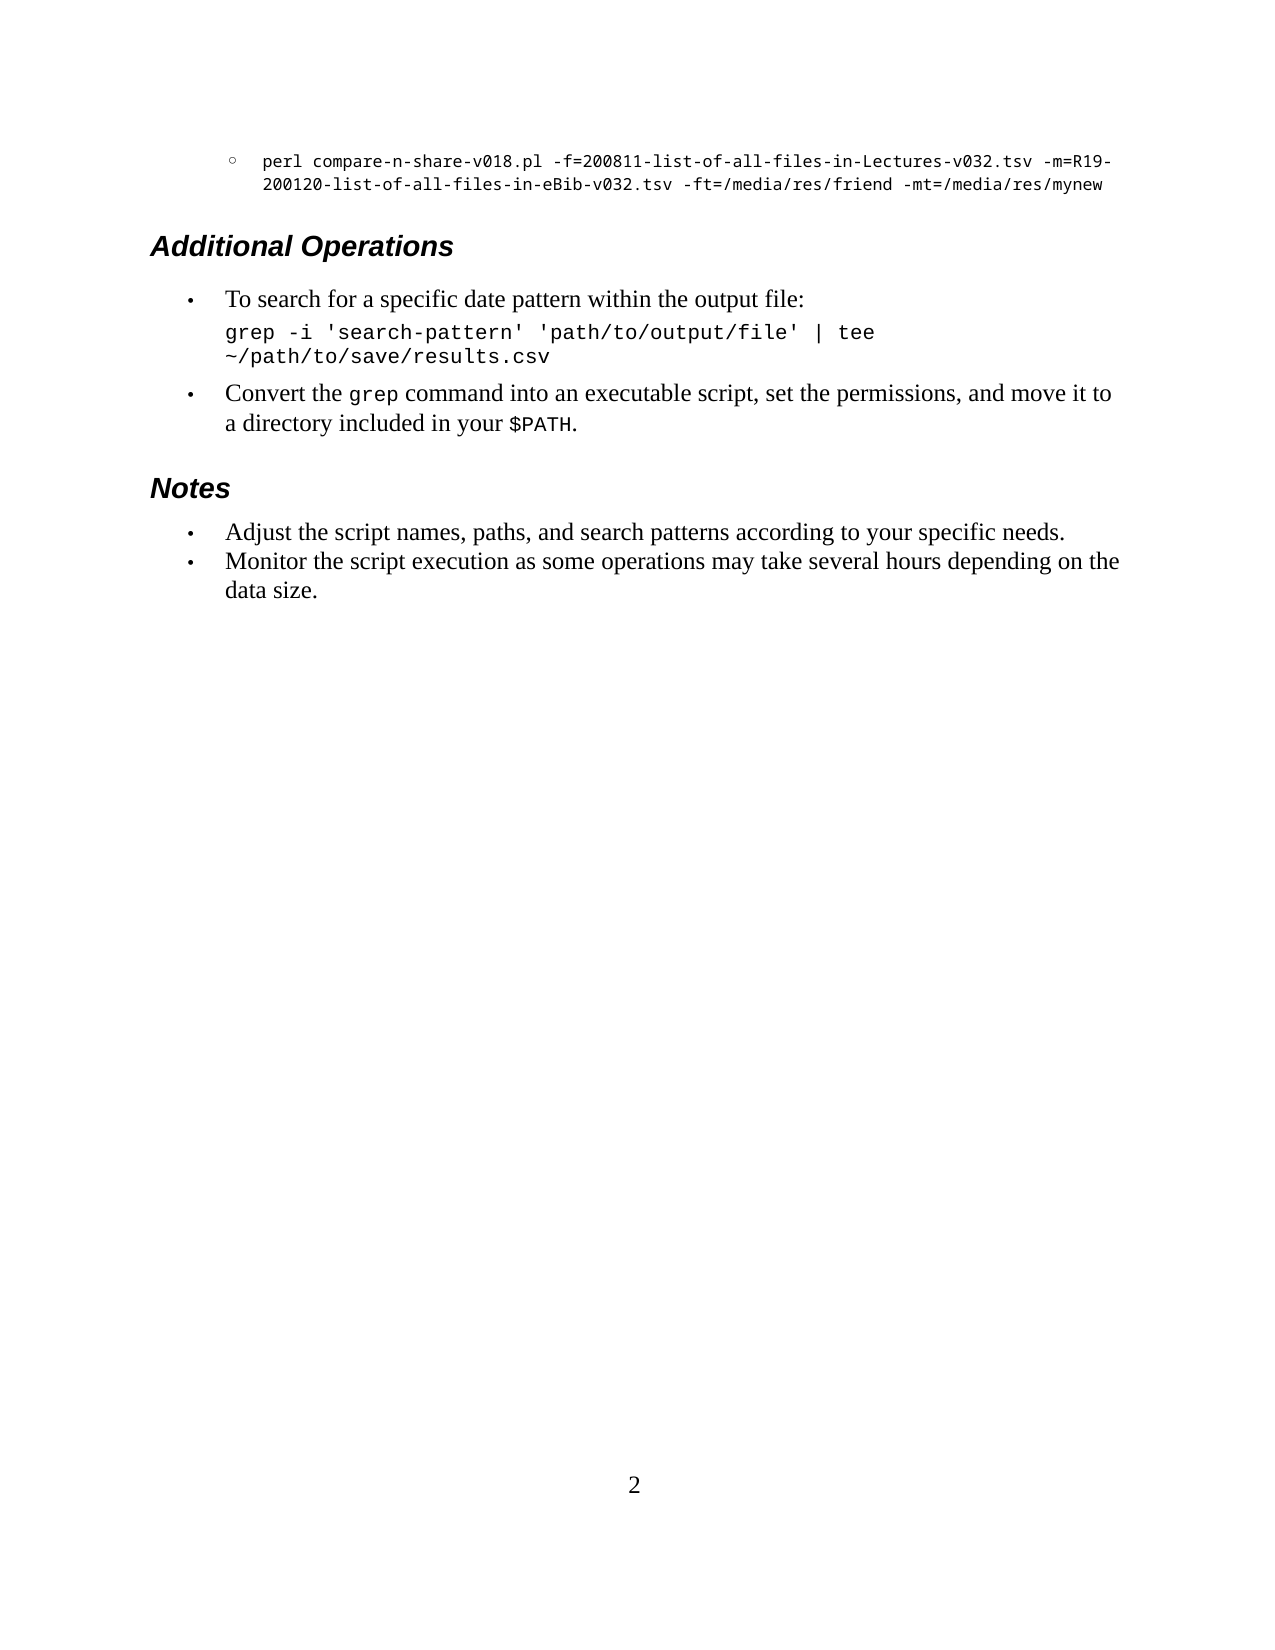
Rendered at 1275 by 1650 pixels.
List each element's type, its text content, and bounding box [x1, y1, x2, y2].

subtitle Notes [150, 471, 1125, 505]
list perl compare-n-share-v018.pl -f=200811-list-of-all-files-in-Lectures-v032.tsv -m=R19-200120-list-of-all-files-in-eBib-v032.tsv -ft=/media/res/friend -mt=/media/res/mynew [225, 150, 1125, 195]
list To search for a specific date pattern within the output file: [187, 284, 1125, 313]
subtitle Additional Operations [150, 229, 1125, 263]
list Monitor the script execution as some operations may take several hours depending on the data size. [187, 546, 1125, 604]
list Adjust the script names, paths, and search patterns according to your specific needs. [187, 517, 1125, 546]
list Convert the grep command into an executable script, set the permissions, and move it to a directory included in your $PATH. [187, 378, 1125, 437]
list grep -i 'search-pattern' 'path/to/output/file' | tee ~/path/to/save/results.csv [187, 322, 1125, 369]
